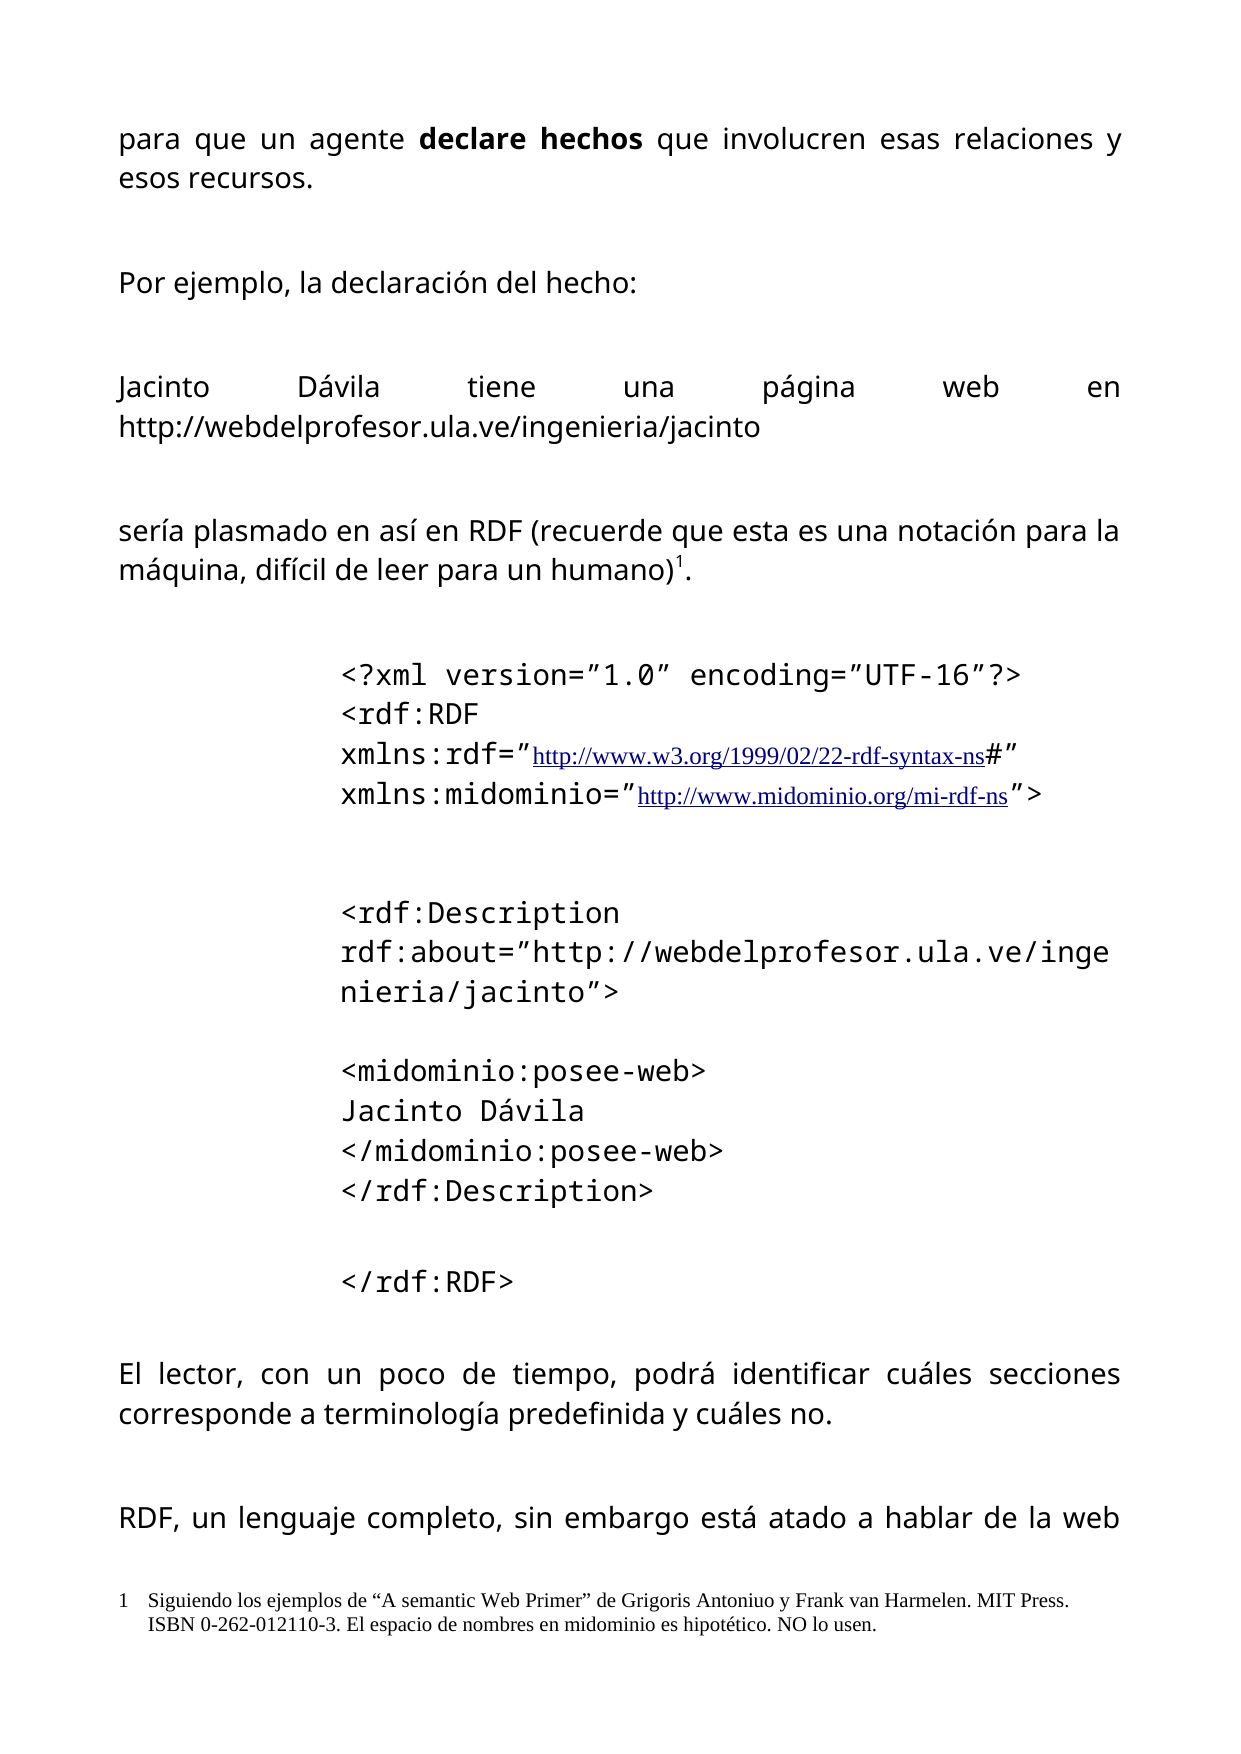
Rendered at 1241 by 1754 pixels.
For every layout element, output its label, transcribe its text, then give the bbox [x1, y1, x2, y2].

text Siguiendo los ejemplos de “A semantic Web Primer” de Grigoris Antoniuo y Frank van Harmelen. MIT Press. ISBN 0-262-012110-3. El espacio de nombres en midominio es hipotético. NO lo usen. [118, 1588, 1122, 1636]
text sería plasmado en así en RDF (recuerde que esta es una notación para la máquina, difícil de leer para un humano). [118, 510, 1122, 589]
text <midominio:posee-web> [340, 1051, 1122, 1090]
text </rdf:RDF> [340, 1262, 1122, 1301]
text RDF, un lenguaje completo, sin embargo está atado a hablar de la web [118, 1497, 1122, 1537]
text Jacinto Dávila tiene una página web en http://webdelprofesor.ula.ve/ingenieria/jacinto [118, 366, 1122, 446]
text para que un agente declare hechos que involucren esas relaciones y esos recursos. [118, 118, 1122, 197]
text </rdf:Description> [340, 1170, 1122, 1209]
text <rdf:RDF [340, 693, 1122, 733]
text Jacinto Dávila [340, 1090, 1122, 1130]
text <?xml version=”1.0” encoding=”UTF-16”?> [340, 654, 1122, 693]
text xmlns:midominio=”http://www.midominio.org/mi-rdf-ns”> [340, 773, 1122, 813]
text xmlns:rdf=”http://www.w3.org/1999/02/22-rdf-syntax-ns#” [340, 733, 1122, 773]
text El lector, con un poco de tiempo, podrá identificar cuáles secciones corresponde a terminología predefinida y cuáles no. [118, 1353, 1122, 1433]
text </midominio:posee-web> [340, 1130, 1122, 1170]
text <rdf:Description rdf:about=”http://webdelprofesor.ula.ve/ingenieria/jacinto”> [340, 892, 1122, 1011]
text Por ejemplo, la declaración del hecho: [118, 262, 1122, 302]
